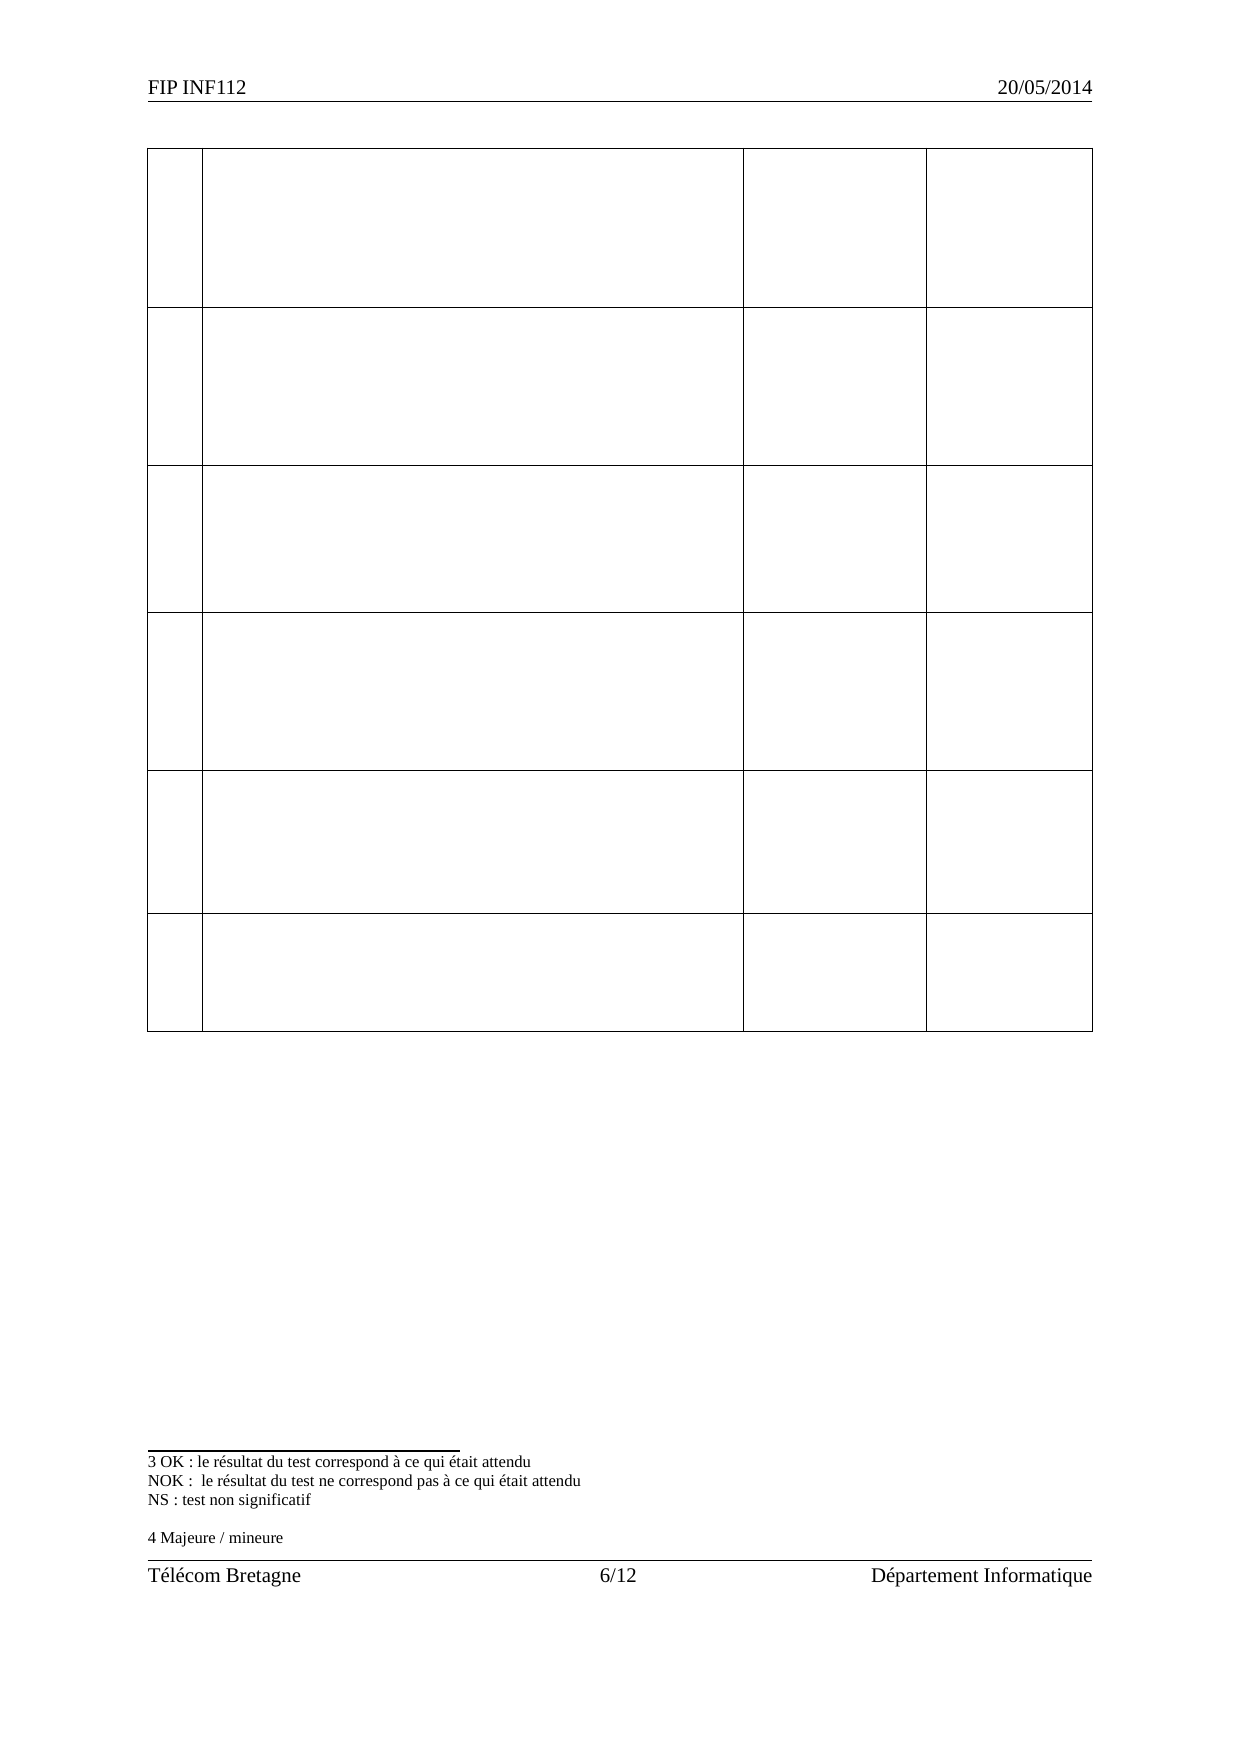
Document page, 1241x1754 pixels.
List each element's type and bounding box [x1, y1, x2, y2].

table_cell [203, 914, 743, 1031]
table_cell [744, 914, 926, 1031]
table_cell [203, 771, 743, 913]
table_cell [203, 308, 743, 465]
table_cell [927, 914, 1092, 1031]
table_cell [148, 914, 202, 1031]
table_cell [148, 771, 202, 913]
table_cell [927, 308, 1092, 465]
table_cell [148, 308, 202, 465]
table_cell [744, 771, 926, 913]
table_cell [148, 149, 202, 307]
table_cell [148, 466, 202, 612]
table_cell [927, 466, 1092, 612]
table_cell [744, 149, 926, 307]
table_cell [148, 613, 202, 769]
table_cell [744, 308, 926, 465]
table_cell [203, 613, 743, 769]
table_cell [203, 466, 743, 612]
table_cell [744, 613, 926, 769]
table_cell [927, 613, 1092, 769]
table_cell [927, 771, 1092, 913]
table_cell [203, 149, 743, 307]
table_cell [927, 149, 1092, 307]
table_cell [744, 466, 926, 612]
